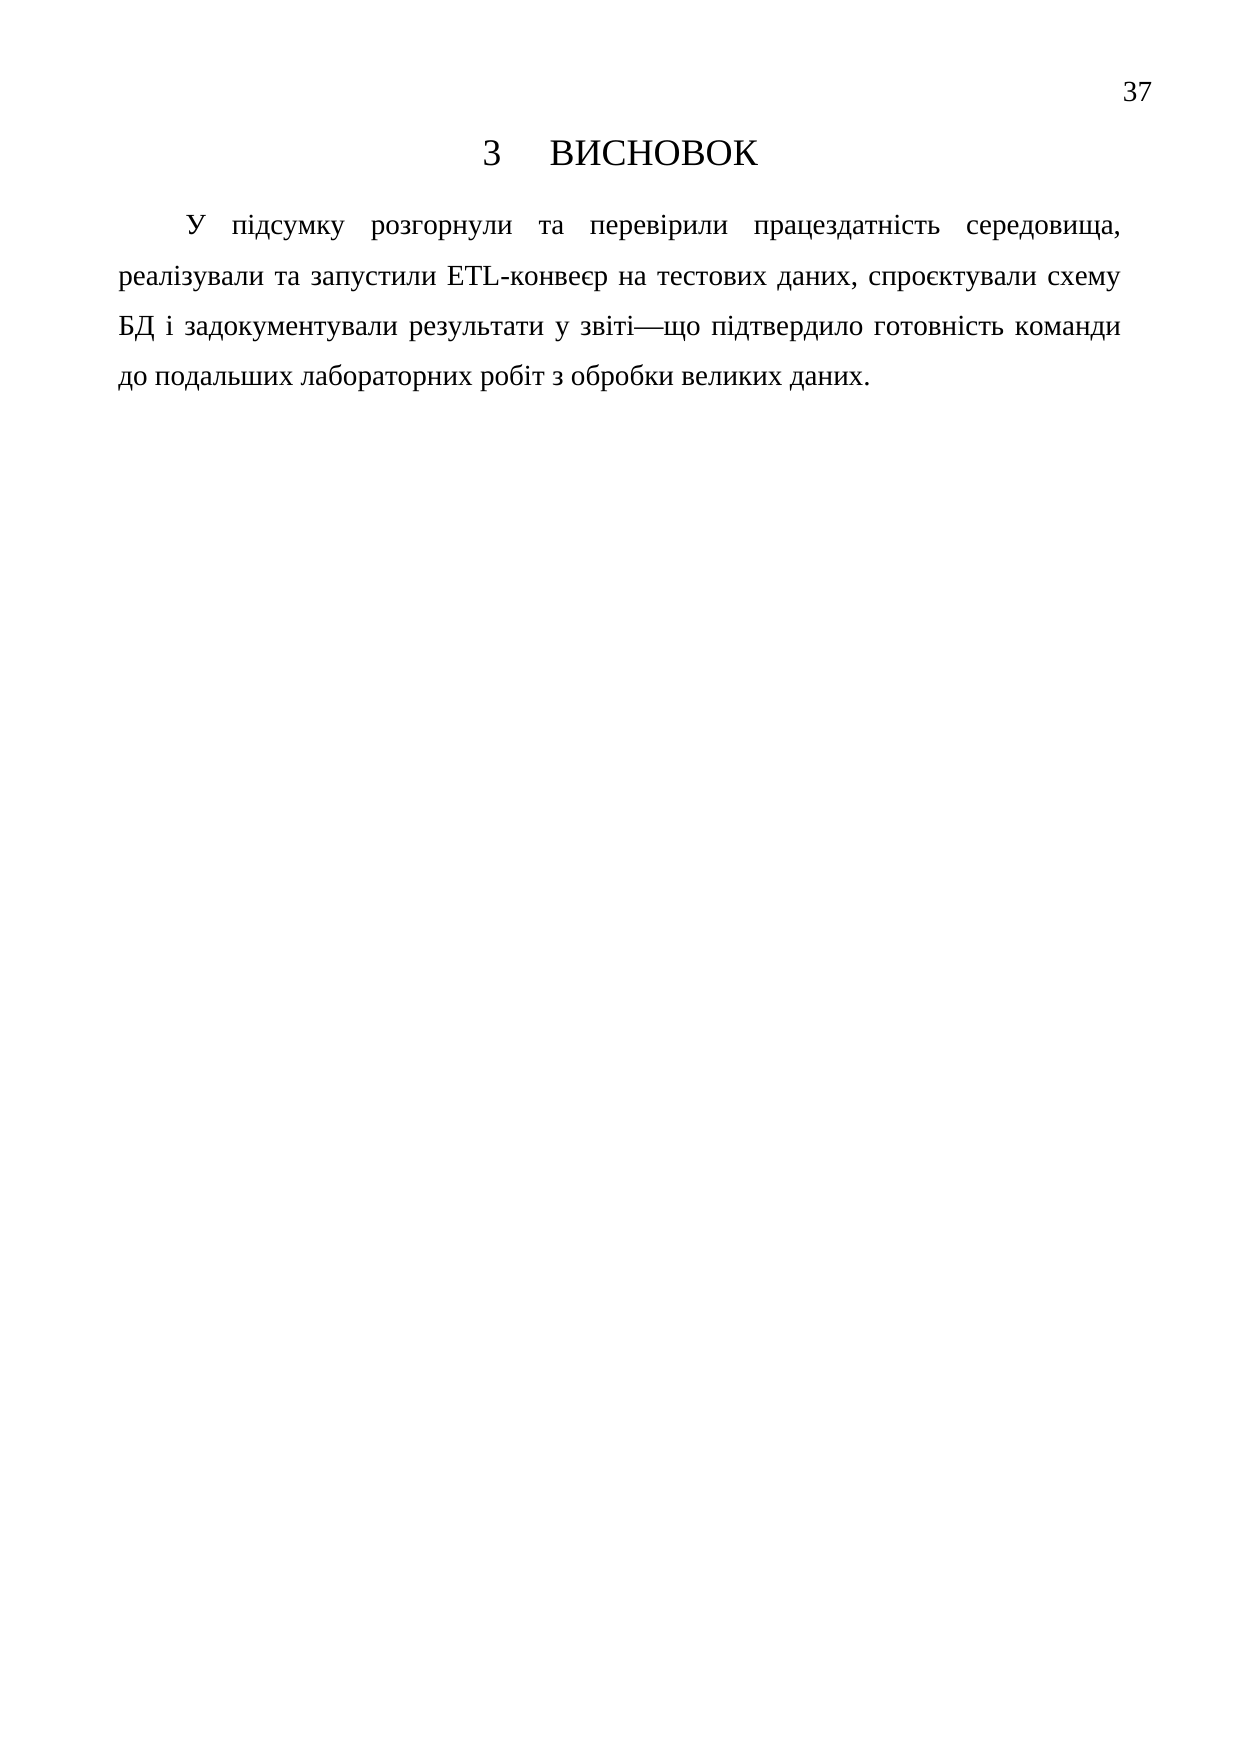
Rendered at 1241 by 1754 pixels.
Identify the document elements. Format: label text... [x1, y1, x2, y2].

text У підсумку розгорнули та перевірили працездатність середовища, реалізували та запустили ETL-конвеєр на тестових даних, спроєктували схему БД і задокументували результати у звіті—що підтвердило готовність команди до подальших лабораторних робіт з обробки великих даних. [118, 207, 1122, 392]
subtitle Висновок [118, 130, 1122, 173]
